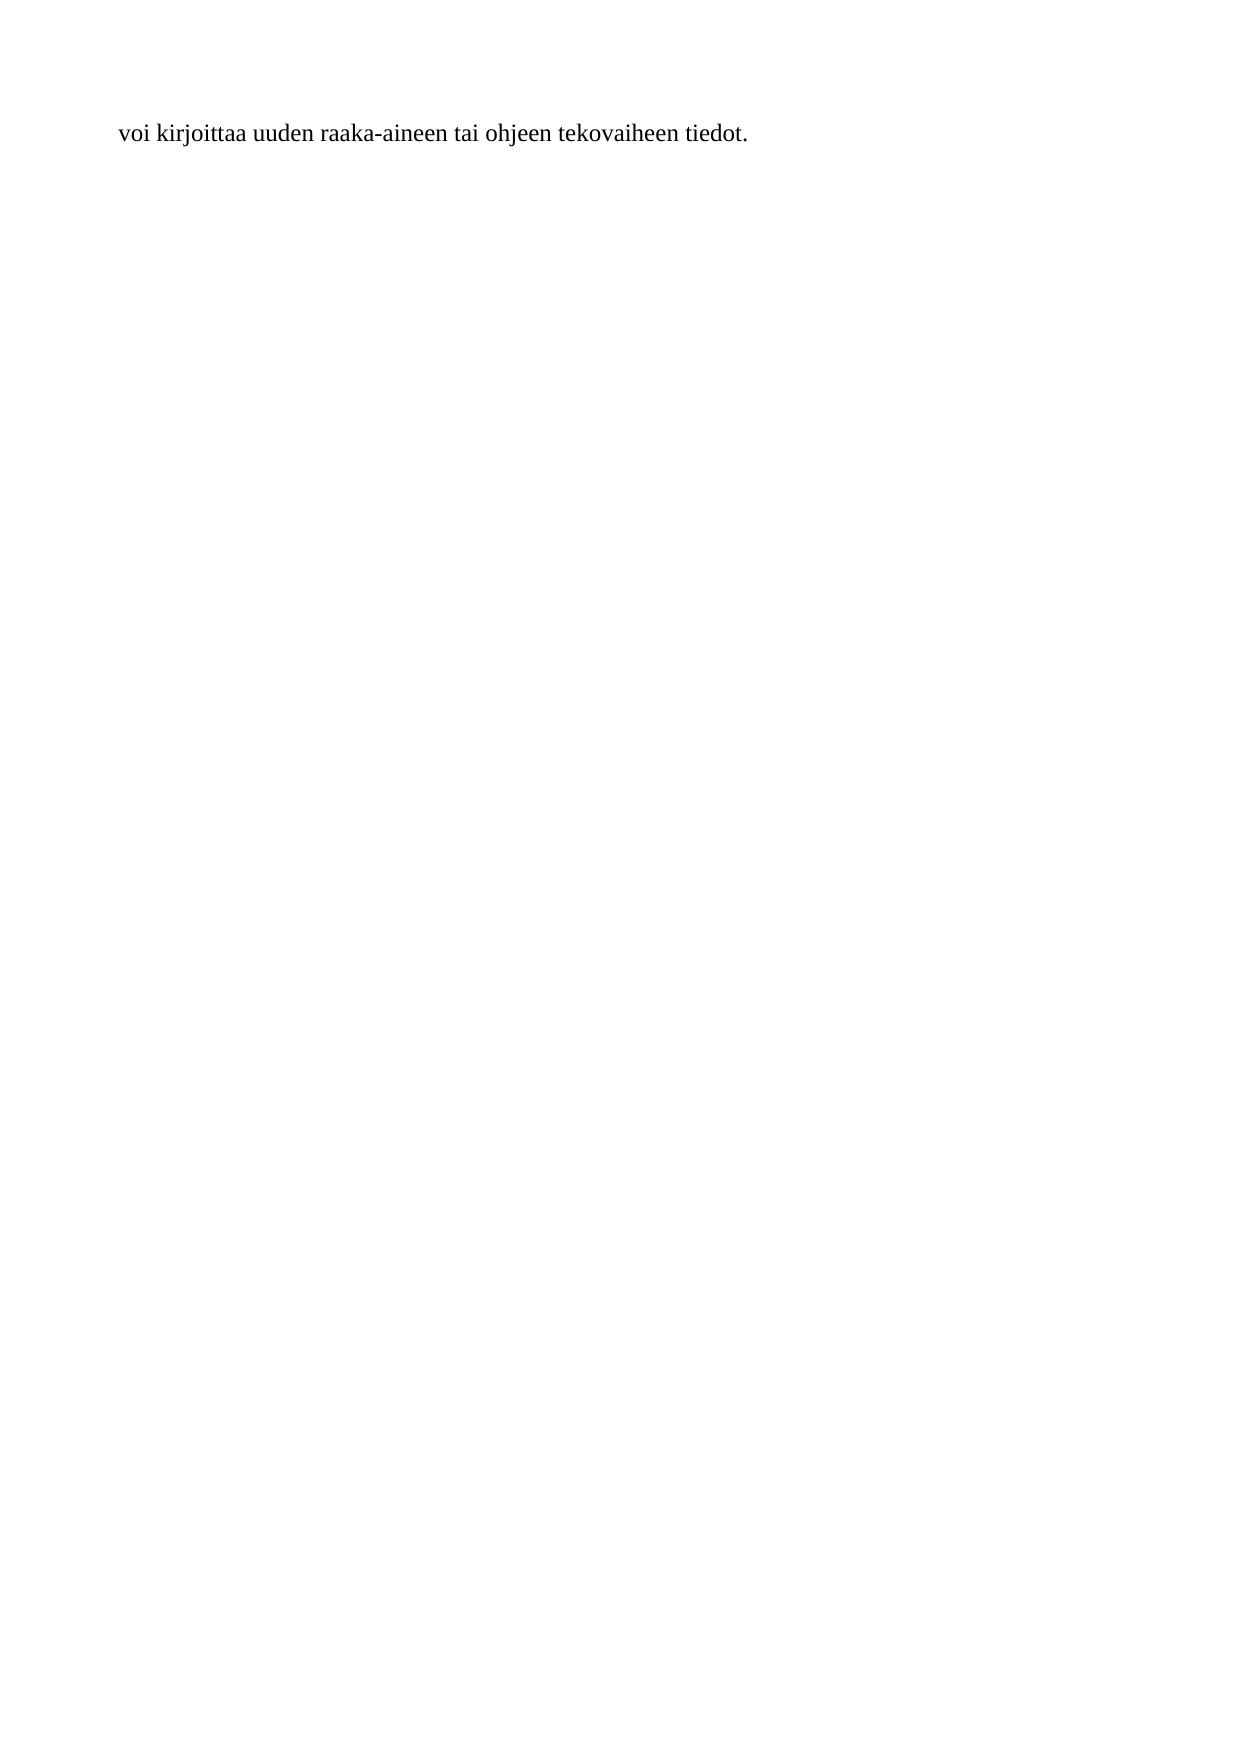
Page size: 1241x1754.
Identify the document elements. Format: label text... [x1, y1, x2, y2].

text voi kirjoittaa uuden raaka-aineen tai ohjeen tekovaiheen tiedot. [118, 118, 1122, 147]
